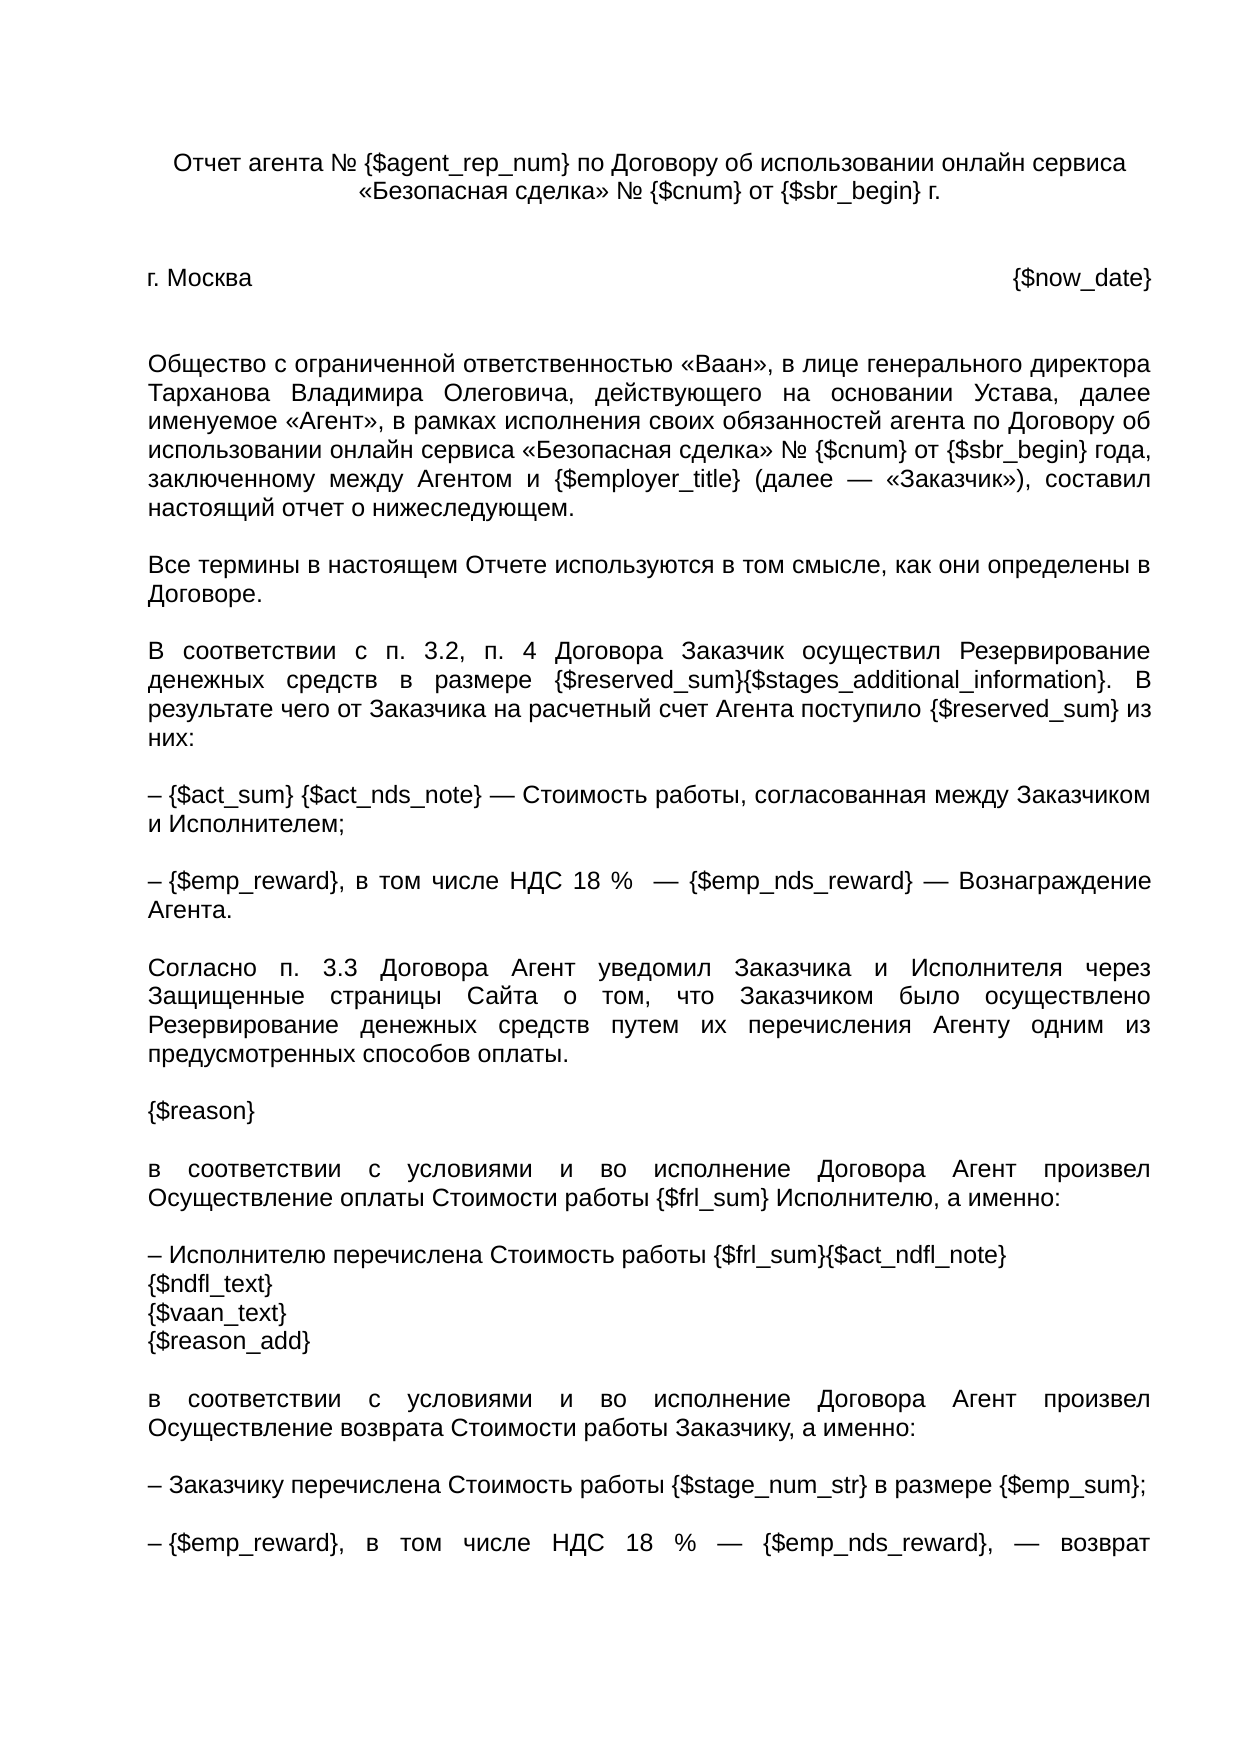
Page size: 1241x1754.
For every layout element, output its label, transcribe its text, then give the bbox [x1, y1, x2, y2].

text {$reason_add} [148, 1326, 1152, 1355]
text в соответствии с условиями и во исполнение Договора Агент произвел Осуществление возврата Стоимости работы Заказчику, а именно: [148, 1384, 1152, 1441]
text Отчет агента № {$agent_rep_num} по Договору об использовании онлайн сервиса [148, 148, 1152, 176]
text – Заказчику перечислена Стоимость работы {$stage_num_str} в размере {$emp_sum}; [148, 1470, 1152, 1499]
text Общество с ограниченной ответственностью «Ваан», в лице генерального директора Тарханова Владимира Олеговича, действующего на основании Устава, далее именуемое «Агент», в рамках исполнения своих обязанностей агента по Договору об использовании онлайн сервиса «Безопасная сделка» № {$cnum} от {$sbr_begin} года, заключенному между Агентом и {$employer_title} (далее — «Заказчик»), составил настоящий отчет о нижеследующем. [148, 349, 1152, 521]
text В соответствии с п. 3.2, п. 4 Договора Заказчик осуществил Резервирование денежных средств в размере {$reserved_sum}{$stages_additional_information}. В результате чего от Заказчика на расчетный счет Агента поступило {$reserved_sum} из них: [148, 636, 1152, 751]
text – {$emp_reward}, в том числе НДС 18 % — {$emp_nds_reward}, — возврат [148, 1528, 1152, 1556]
text {$reason} [148, 1096, 1152, 1125]
table_header г. Москва [147, 263, 650, 291]
text «Безопасная сделка» № {$cnum} от {$sbr_begin} г. [148, 176, 1152, 205]
text – {$emp_reward}, в том числе НДС 18 % — {$emp_nds_reward} — Вознаграждение Агента. [148, 866, 1152, 924]
text Согласно п. 3.3 Договора Агент уведомил Заказчика и Исполнителя через Защищенные страницы Сайта о том, что Заказчиком было осуществлено Резервирование денежных средств путем их перечисления Агенту одним из предусмотренных способов оплаты. [148, 953, 1152, 1068]
text – Исполнителю перечислена Стоимость работы {$frl_sum}{$act_ndfl_note} [148, 1240, 1152, 1269]
text {$vaan_text} [148, 1298, 1152, 1326]
text {$ndfl_text} [148, 1269, 1152, 1298]
text – {$act_sum} {$act_nds_note} — Стоимость работы, согласованная между Заказчиком и Исполнителем; [148, 780, 1152, 838]
text в соответствии с условиями и во исполнение Договора Агент произвел Осуществление оплаты Стоимости работы {$frl_sum} Исполнителю, а именно: [148, 1154, 1152, 1211]
table_header {$now_date} [650, 263, 1152, 291]
text Все термины в настоящем Отчете используются в том смысле, как они определены в Договоре. [148, 550, 1152, 608]
